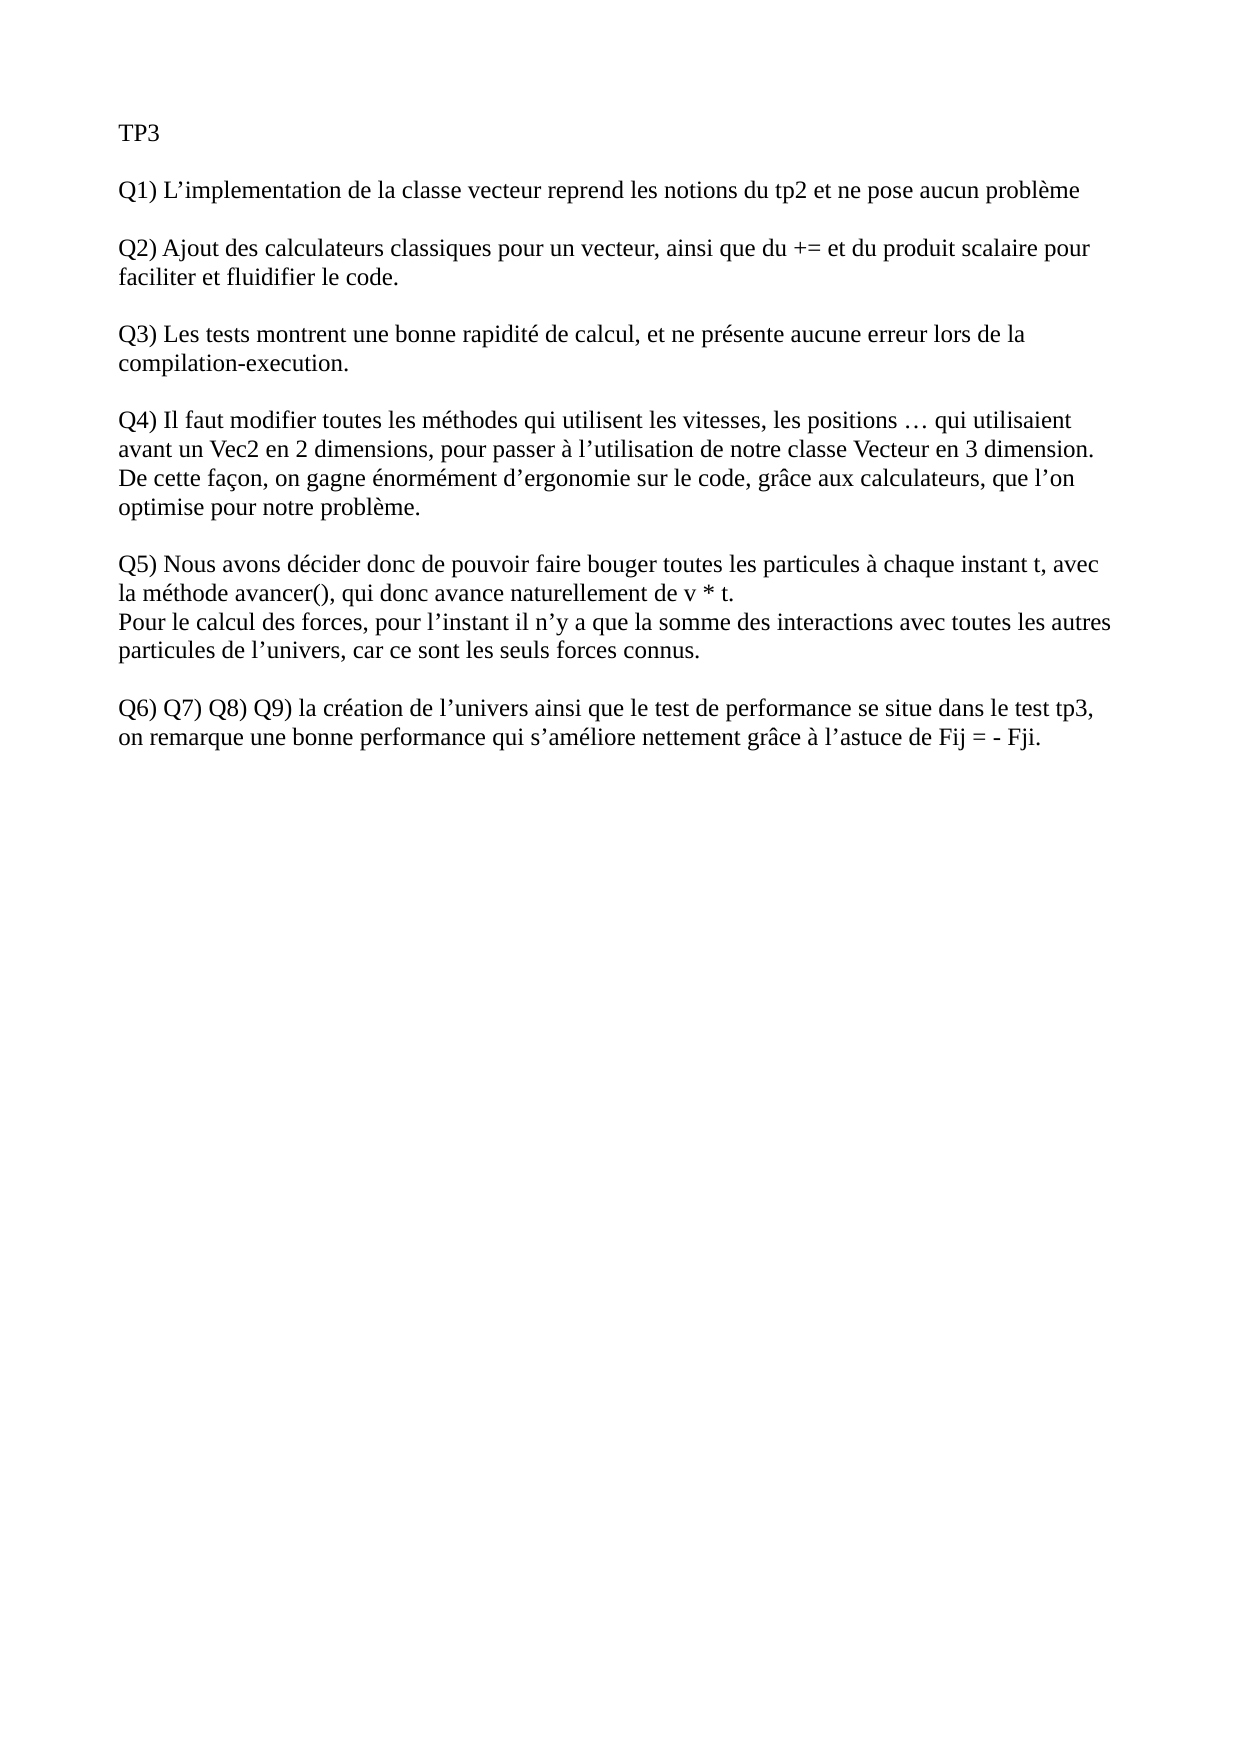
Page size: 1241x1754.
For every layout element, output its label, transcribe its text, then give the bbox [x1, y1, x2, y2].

text Q1) L’implementation de la classe vecteur reprend les notions du tp2 et ne pose aucun problème [118, 176, 1122, 204]
text Q2) Ajout des calculateurs classiques pour un vecteur, ainsi que du += et du produit scalaire pour faciliter et fluidifier le code. [118, 233, 1122, 291]
text Q6) Q7) Q8) Q9) la création de l’univers ainsi que le test de performance se situe dans le test tp3, on remarque une bonne performance qui s’améliore nettement grâce à l’astuce de Fij = - Fji. [118, 693, 1122, 751]
text Q4) Il faut modifier toutes les méthodes qui utilisent les vitesses, les positions … qui utilisaient avant un Vec2 en 2 dimensions, pour passer à l’utilisation de notre classe Vecteur en 3 dimension. De cette façon, on gagne énormément d’ergonomie sur le code, grâce aux calculateurs, que l’on optimise pour notre problème. Q5) Nous avons décider donc de pouvoir faire bouger toutes les particules à chaque instant t, avec la méthode avancer(), qui donc avance naturellement de v * t. Pour le calcul des forces, pour l’instant il n’y a que la somme des interactions avec toutes les autres particules de l’univers, car ce sont les seuls forces connus. [118, 406, 1122, 664]
text Q3) Les tests montrent une bonne rapidité de calcul, et ne présente aucune erreur lors de la compilation-execution. [118, 319, 1122, 377]
text TP3 [118, 118, 1122, 147]
